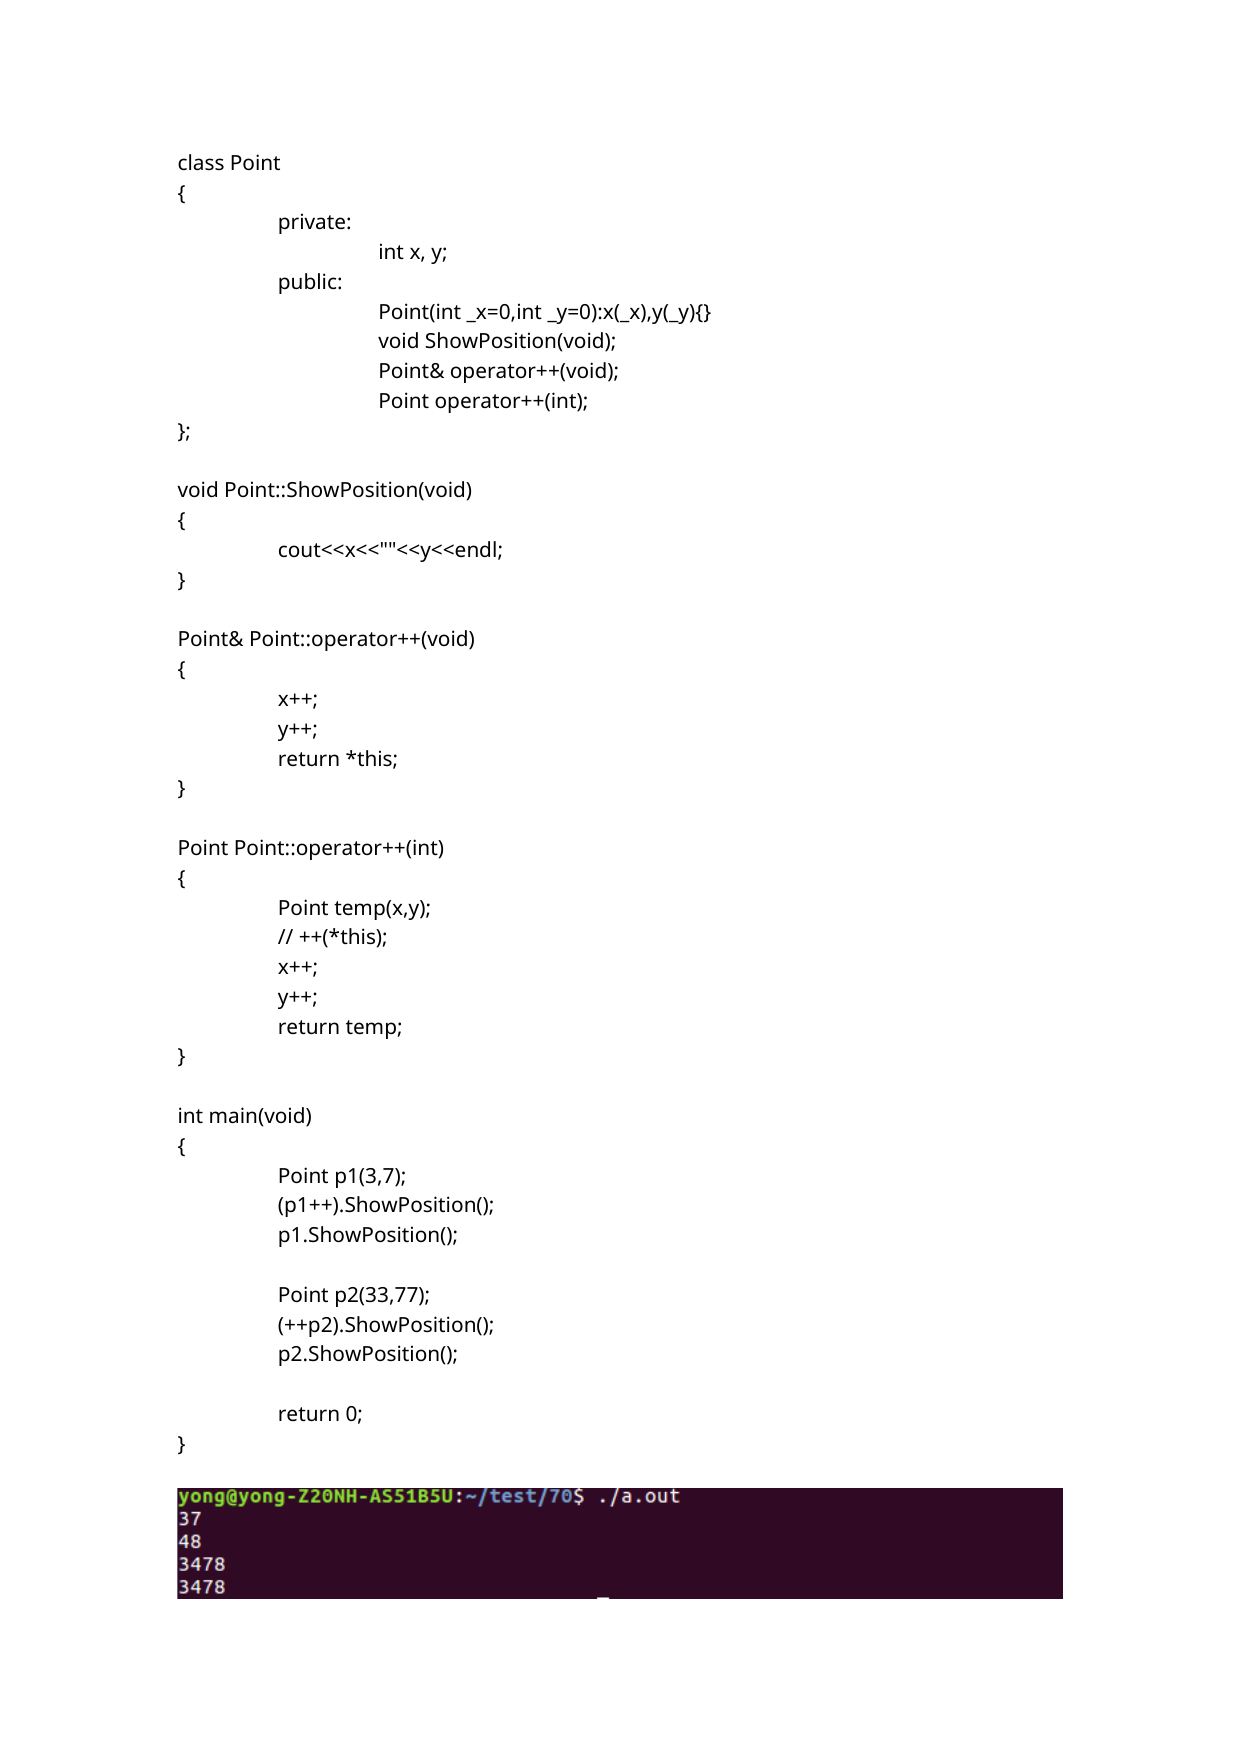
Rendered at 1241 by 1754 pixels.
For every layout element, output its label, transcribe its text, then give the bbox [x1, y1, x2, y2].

text void ShowPosition(void); [177, 327, 1063, 355]
text // ++(*this); [177, 922, 1063, 951]
text } [177, 1429, 1063, 1457]
text p1.ShowPosition(); [177, 1220, 1063, 1249]
text { [177, 178, 1063, 206]
text { [177, 1131, 1063, 1159]
text Point& operator++(void); [177, 356, 1063, 385]
text Point& Point::operator++(void) [177, 624, 1063, 653]
text return *this; [177, 744, 1063, 772]
text } [177, 773, 1063, 802]
text } [177, 565, 1063, 593]
text cout<<x<<""<<y<<endl; [177, 535, 1063, 564]
text x++; [177, 952, 1063, 981]
text Point Point::operator++(int) [177, 833, 1063, 862]
text (++p2).ShowPosition(); [177, 1310, 1063, 1338]
text { [177, 654, 1063, 683]
text int main(void) [177, 1101, 1063, 1130]
text Point p1(3,7); [177, 1161, 1063, 1189]
text y++; [177, 714, 1063, 742]
text public: [177, 267, 1063, 296]
text private: [177, 207, 1063, 236]
text void Point::ShowPosition(void) [177, 476, 1063, 504]
text { [177, 505, 1063, 534]
text int x, y; [177, 237, 1063, 266]
picture [177, 1488, 1063, 1599]
text Point temp(x,y); [177, 893, 1063, 921]
text return 0; [177, 1399, 1063, 1428]
text }; [177, 416, 1063, 444]
text Point(int _x=0,int _y=0):x(_x),y(_y){} [177, 297, 1063, 325]
text x++; [177, 684, 1063, 713]
text return temp; [177, 1012, 1063, 1040]
text Point p2(33,77); [177, 1280, 1063, 1308]
text Point operator++(int); [177, 386, 1063, 415]
text (p1++).ShowPosition(); [177, 1191, 1063, 1219]
text } [177, 1042, 1063, 1070]
text y++; [177, 982, 1063, 1011]
text class Point [177, 148, 1063, 176]
text p2.ShowPosition(); [177, 1339, 1063, 1368]
text { [177, 863, 1063, 891]
